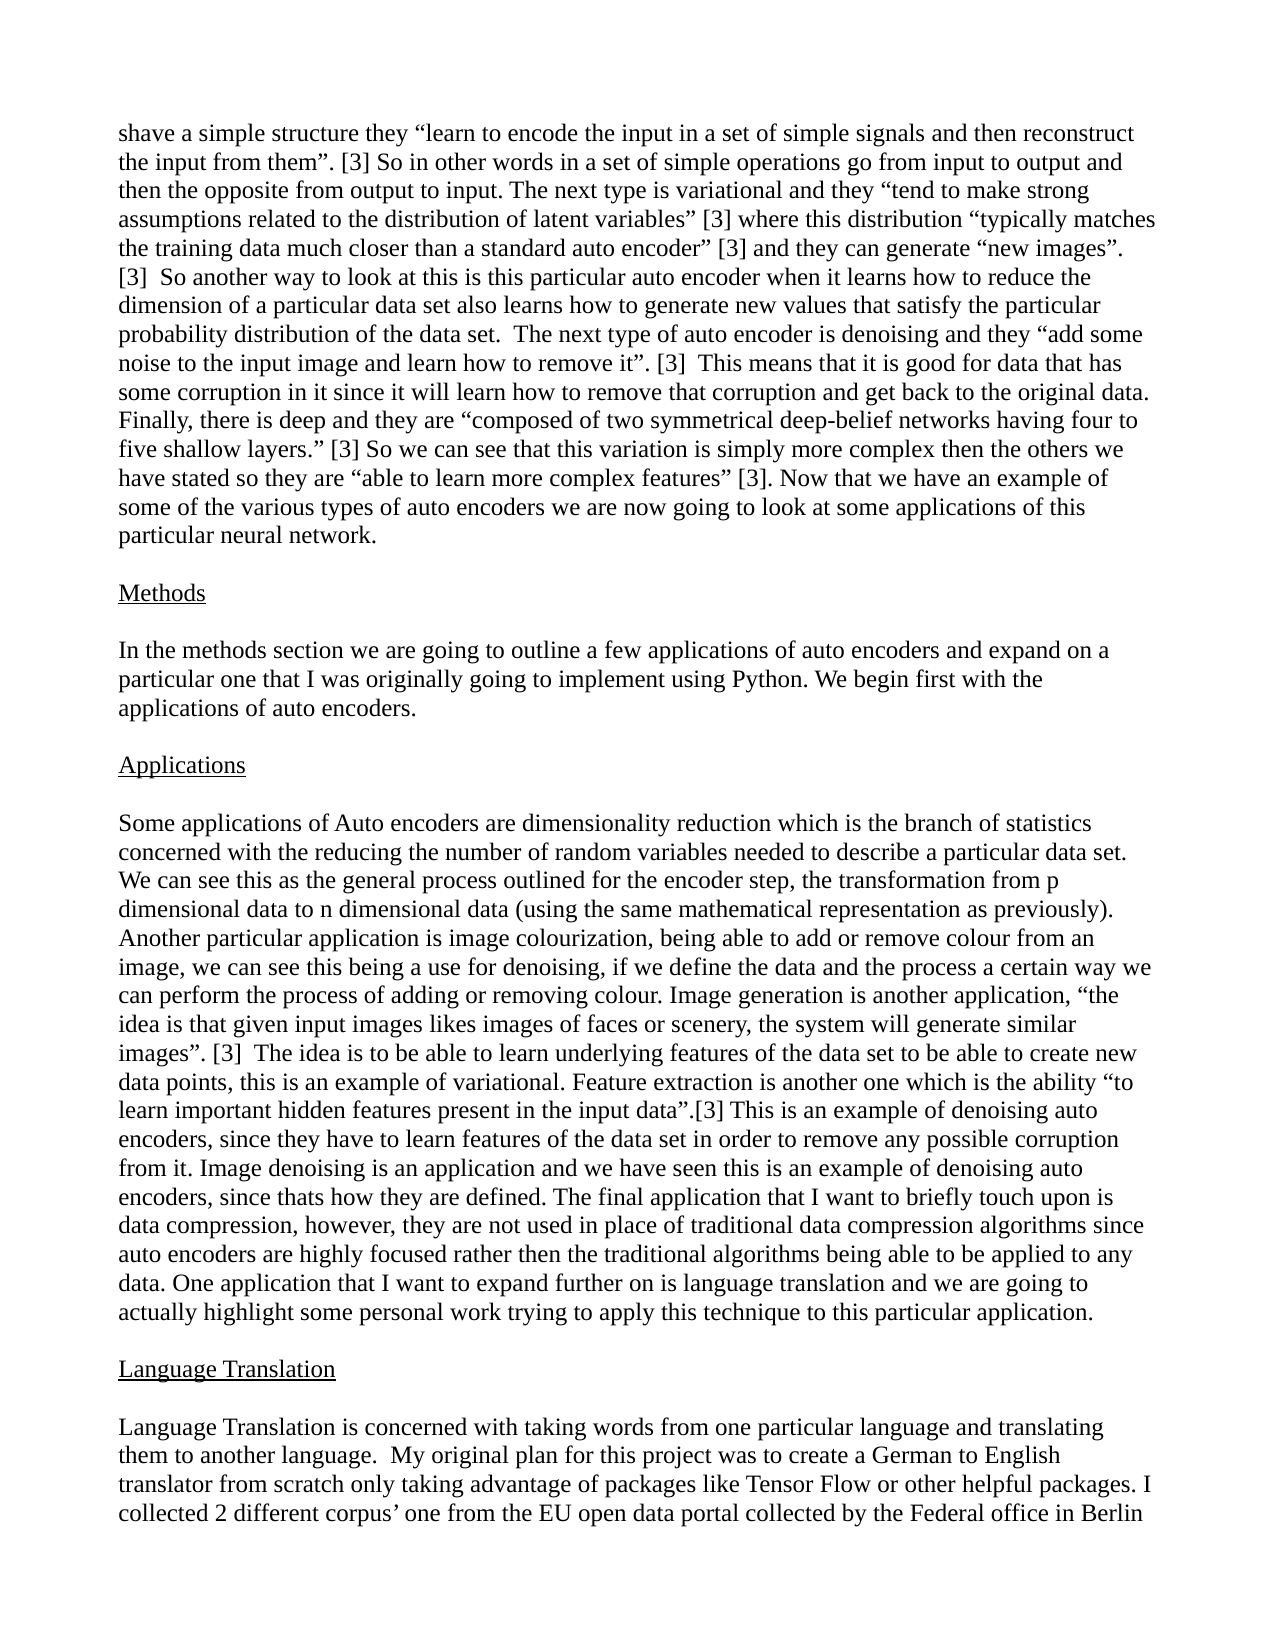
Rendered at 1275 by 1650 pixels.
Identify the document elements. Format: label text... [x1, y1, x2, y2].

text Language Translation [118, 1354, 1157, 1383]
text Applications [118, 751, 1157, 779]
text In the methods section we are going to outline a few applications of auto encoders and expand on a particular one that I was originally going to implement using Python. We begin first with the applications of auto encoders. [118, 636, 1157, 722]
text Some applications of Auto encoders are dimensionality reduction which is the branch of statistics concerned with the reducing the number of random variables needed to describe a particular data set. We can see this as the general process outlined for the encoder step, the transformation from p dimensional data to n dimensional data (using the same mathematical representation as previously). Another particular application is image colourization, being able to add or remove colour from an image, we can see this being a use for denoising, if we define the data and the process a certain way we can perform the process of adding or removing colour. Image generation is another application, “the idea is that given input images likes images of faces or scenery, the system will generate similar images”. [3] The idea is to be able to learn underlying features of the data set to be able to create new data points, this is an example of variational. Feature extraction is another one which is the ability “to learn important hidden features present in the input data”.[3] This is an example of denoising auto encoders, since they have to learn features of the data set in order to remove any possible corruption from it. Image denoising is an application and we have seen this is an example of denoising auto encoders, since thats how they are defined. The final application that I want to briefly touch upon is data compression, however, they are not used in place of traditional data compression algorithms since auto encoders are highly focused rather then the traditional algorithms being able to be applied to any data. One application that I want to expand further on is language translation and we are going to actually highlight some personal work trying to apply this technique to this particular application. [118, 808, 1157, 1326]
text shave a simple structure they “learn to encode the input in a set of simple signals and then reconstruct the input from them”. [3] So in other words in a set of simple operations go from input to output and then the opposite from output to input. The next type is variational and they “tend to make strong assumptions related to the distribution of latent variables” [3] where this distribution “typically matches the training data much closer than a standard auto encoder” [3] and they can generate “new images”. [3] So another way to look at this is this particular auto encoder when it learns how to reduce the dimension of a particular data set also learns how to generate new values that satisfy the particular probability distribution of the data set. The next type of auto encoder is denoising and they “add some noise to the input image and learn how to remove it”. [3] This means that it is good for data that has some corruption in it since it will learn how to remove that corruption and get back to the original data. Finally, there is deep and they are “composed of two symmetrical deep-belief networks having four to five shallow layers.” [3] So we can see that this variation is simply more complex then the others we have stated so they are “able to learn more complex features” [3]. Now that we have an example of some of the various types of auto encoders we are now going to look at some applications of this particular neural network. [118, 118, 1157, 549]
text Language Translation is concerned with taking words from one particular language and translating them to another language. My original plan for this project was to create a German to English translator from scratch only taking advantage of packages like Tensor Flow or other helpful packages. I collected 2 different corpus’ one from the EU open data portal collected by the Federal office in Berlin [118, 1412, 1157, 1527]
text Methods [118, 578, 1157, 607]
